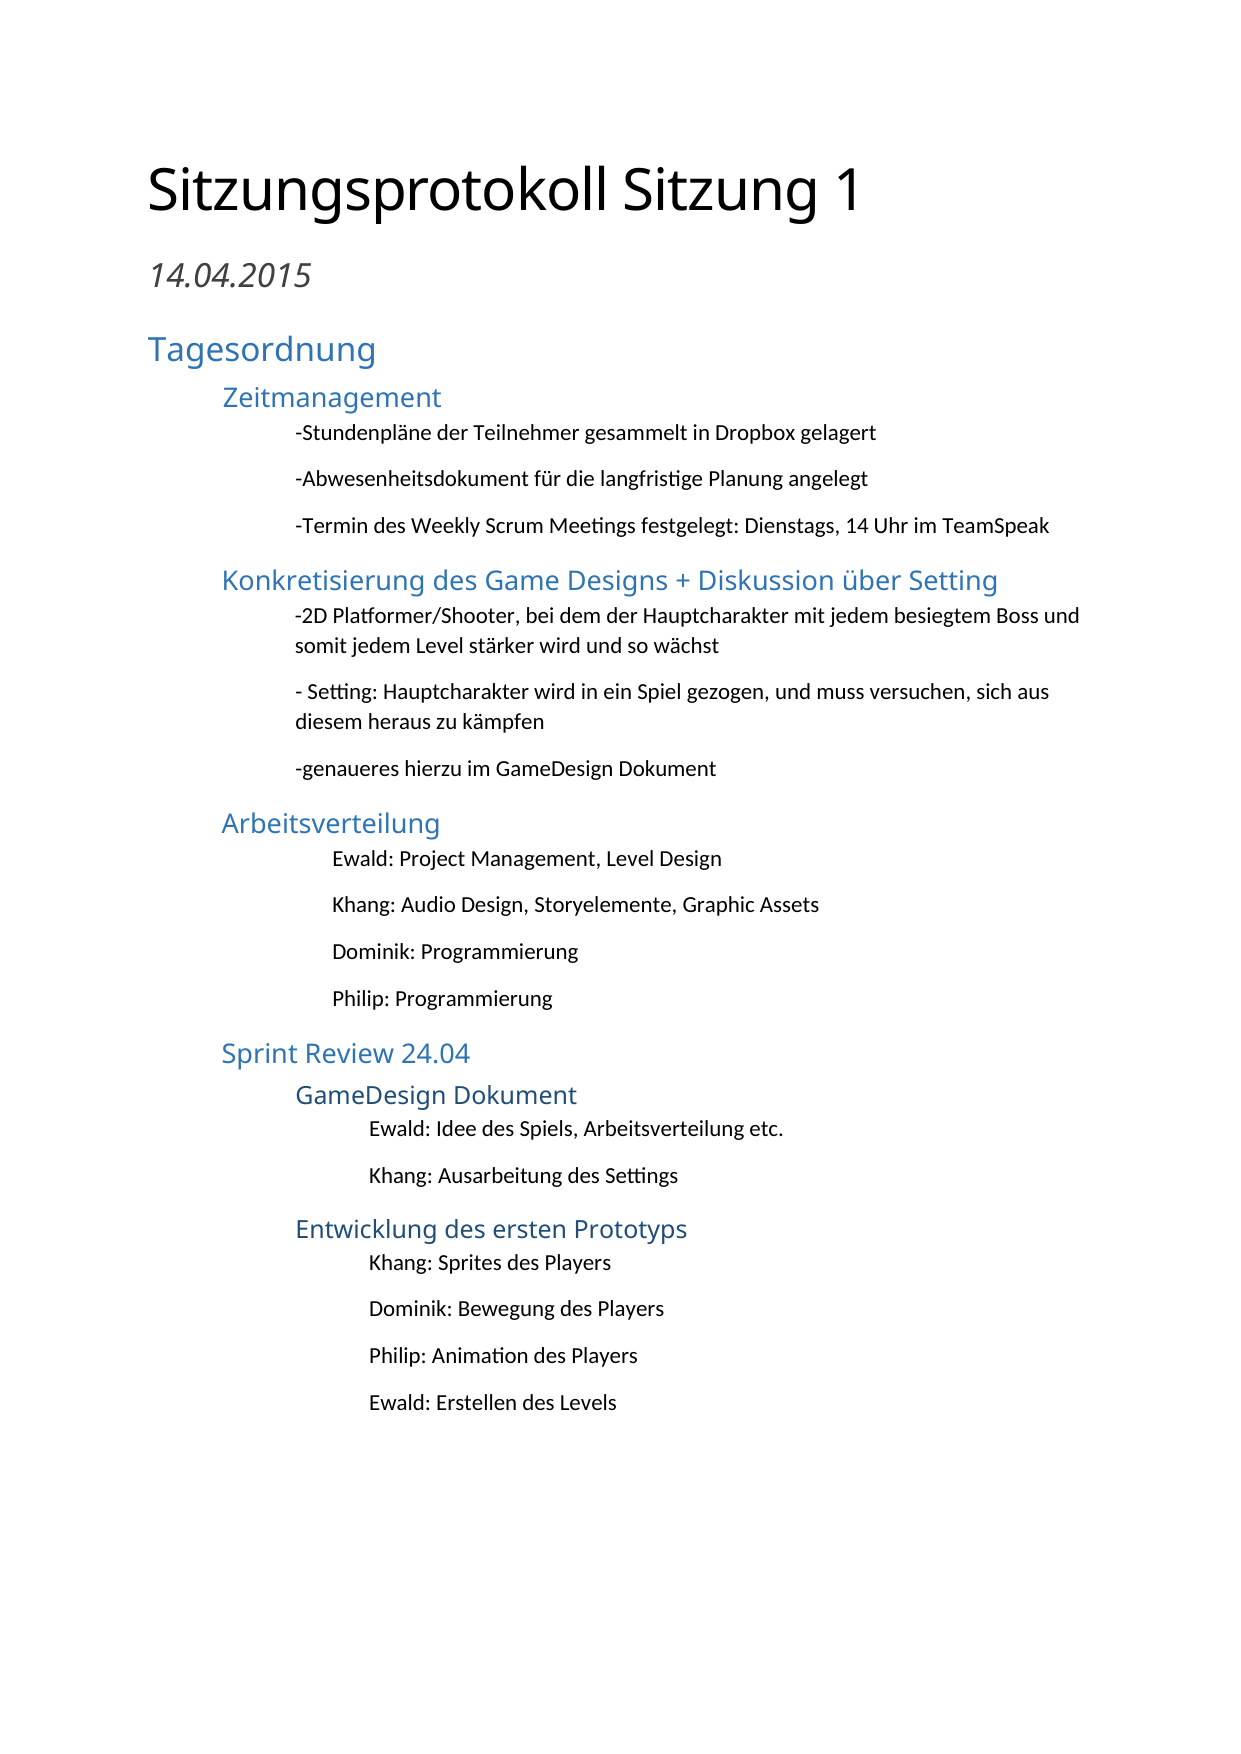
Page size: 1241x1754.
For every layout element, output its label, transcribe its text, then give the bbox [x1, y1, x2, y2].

text -Abwesenheitsdokument für die langfristige Planung angelegt [148, 464, 1093, 492]
text - Setting: Hauptcharakter wird in ein Spiel gezogen, und muss versuchen, sich aus diesem heraus zu kämpfen [295, 677, 1093, 735]
subtitle Arbeitsverteilung [148, 804, 1093, 841]
list Ewald: Project Management, Level Design [332, 844, 1093, 872]
subtitle Entwicklung des ersten Prototyps [148, 1212, 1093, 1246]
text Dominik: Bewegung des Players [148, 1294, 1093, 1322]
subtitle 14.04.2015 [148, 252, 1093, 297]
text Khang: Ausarbeitung des Settings [148, 1161, 1093, 1189]
text -Stundenpläne der Teilnehmer gesammelt in Dropbox gelagert [148, 418, 1093, 446]
text Sitzungsprotokoll Sitzung 1 [148, 148, 1093, 227]
text Khang: Sprites des Players [148, 1248, 1093, 1276]
text -Termin des Weekly Scrum Meetings festgelegt: Dienstags, 14 Uhr im TeamSpeak [148, 511, 1093, 539]
text Ewald: Idee des Spiels, Arbeitsverteilung etc. [148, 1114, 1093, 1142]
text Ewald: Erstellen des Levels [148, 1388, 1093, 1416]
text -genaueres hierzu im GameDesign Dokument [148, 754, 1093, 782]
subtitle Sprint Review 24.04 [148, 1034, 1093, 1071]
list Dominik: Programmierung [332, 937, 1093, 965]
subtitle GameDesign Dokument [148, 1078, 1093, 1112]
subtitle Konkretisierung des Game Designs + Diskussion über Setting [148, 562, 1093, 598]
list Philip: Programmierung [332, 984, 1093, 1012]
subtitle Tagesordnung [148, 326, 1093, 371]
text Philip: Animation des Players [148, 1341, 1093, 1369]
list Khang: Audio Design, Storyelemente, Graphic Assets [332, 891, 1093, 918]
text -2D Platformer/Shooter, bei dem der Hauptcharakter mit jedem besiegtem Boss und somit jedem Level stärker wird und so wächst [294, 601, 1093, 659]
subtitle Zeitmanagement [223, 378, 1093, 415]
